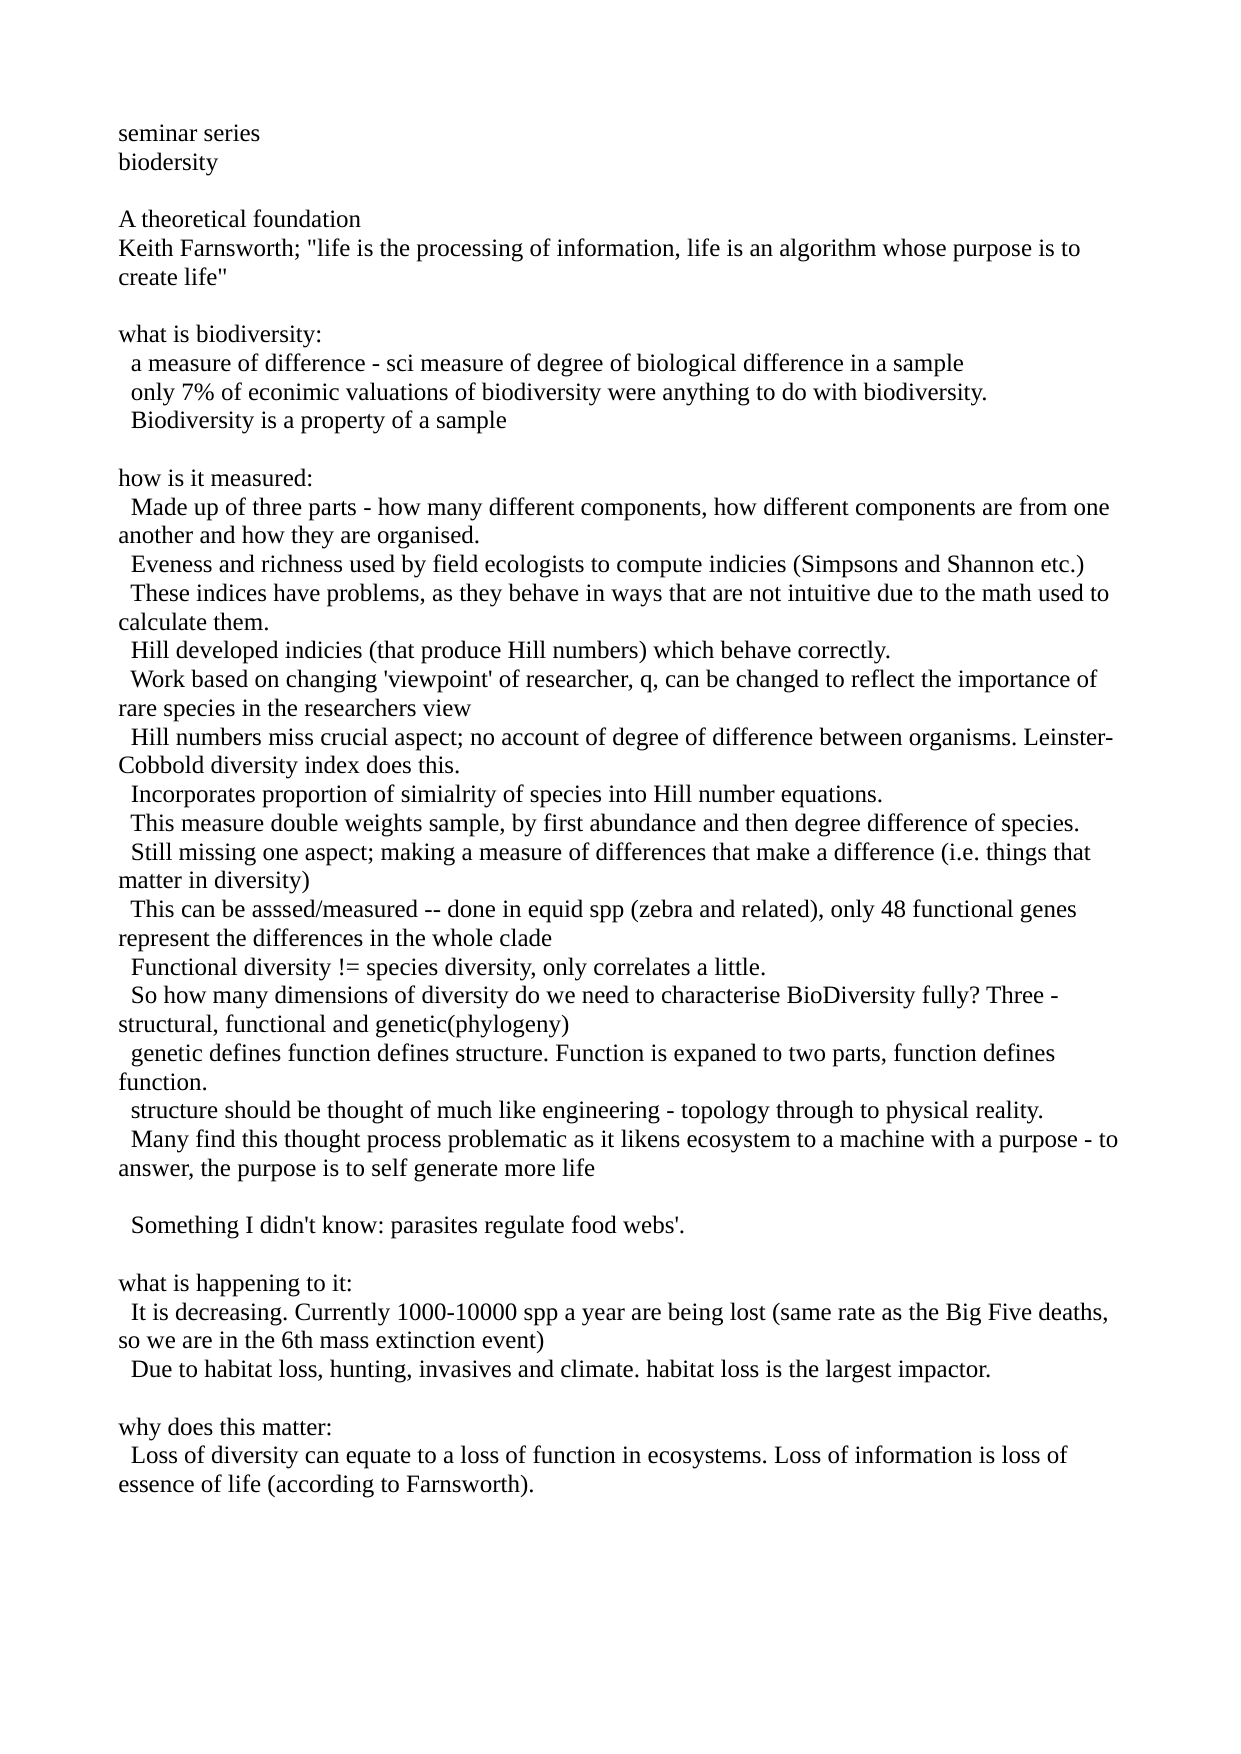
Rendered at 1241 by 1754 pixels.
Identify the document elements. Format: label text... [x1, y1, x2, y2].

text This can be asssed/measured -- done in equid spp (zebra and related), only 48 functional genes represent the differences in the whole clade [118, 894, 1122, 952]
text Made up of three parts - how many different components, how different components are from one another and how they are organised. [118, 492, 1122, 549]
text why does this matter: [118, 1412, 1122, 1441]
text biodersity [118, 147, 1122, 176]
text genetic defines function defines structure. Function is expaned to two parts, function defines function. [118, 1038, 1122, 1096]
text what is happening to it: [118, 1268, 1122, 1297]
text seminar series [118, 118, 1122, 147]
text Work based on changing 'viewpoint' of researcher, q, can be changed to reflect the importance of rare species in the researchers view [118, 664, 1122, 722]
text Due to habitat loss, hunting, invasives and climate. habitat loss is the largest impactor. [118, 1354, 1122, 1383]
text A theoretical foundation [118, 204, 1122, 233]
text Functional diversity != species diversity, only correlates a little. [118, 952, 1122, 981]
text Hill numbers miss crucial aspect; no account of degree of difference between organisms. Leinster-Cobbold diversity index does this. [118, 722, 1122, 779]
text Loss of diversity can equate to a loss of function in ecosystems. Loss of information is loss of essence of life (according to Farnsworth). [118, 1441, 1122, 1498]
text a measure of difference - sci measure of degree of biological difference in a sample [118, 348, 1122, 377]
text Hill developed indicies (that produce Hill numbers) which behave correctly. [118, 636, 1122, 664]
text These indices have problems, as they behave in ways that are not intuitive due to the math used to calculate them. [118, 578, 1122, 636]
text Still missing one aspect; making a measure of differences that make a difference (i.e. things that matter in diversity) [118, 837, 1122, 894]
text Biodiversity is a property of a sample [118, 406, 1122, 434]
text Incorporates proportion of simialrity of species into Hill number equations. [118, 779, 1122, 808]
text how is it measured: [118, 463, 1122, 492]
text This measure double weights sample, by first abundance and then degree difference of species. [118, 808, 1122, 837]
text Something I didn't know: parasites regulate food webs'. [118, 1211, 1122, 1239]
text Keith Farnsworth; "life is the processing of information, life is an algorithm whose purpose is to create life" [118, 233, 1122, 291]
text Many find this thought process problematic as it likens ecosystem to a machine with a purpose - to answer, the purpose is to self generate more life [118, 1124, 1122, 1182]
text Eveness and richness used by field ecologists to compute indicies (Simpsons and Shannon etc.) [118, 549, 1122, 578]
text So how many dimensions of diversity do we need to characterise BioDiversity fully? Three - structural, functional and genetic(phylogeny) [118, 981, 1122, 1038]
text structure should be thought of much like engineering - topology through to physical reality. [118, 1096, 1122, 1124]
text what is biodiversity: [118, 319, 1122, 348]
text It is decreasing. Currently 1000-10000 spp a year are being lost (same rate as the Big Five deaths, so we are in the 6th mass extinction event) [118, 1297, 1122, 1354]
text only 7% of econimic valuations of biodiversity were anything to do with biodiversity. [118, 377, 1122, 406]
